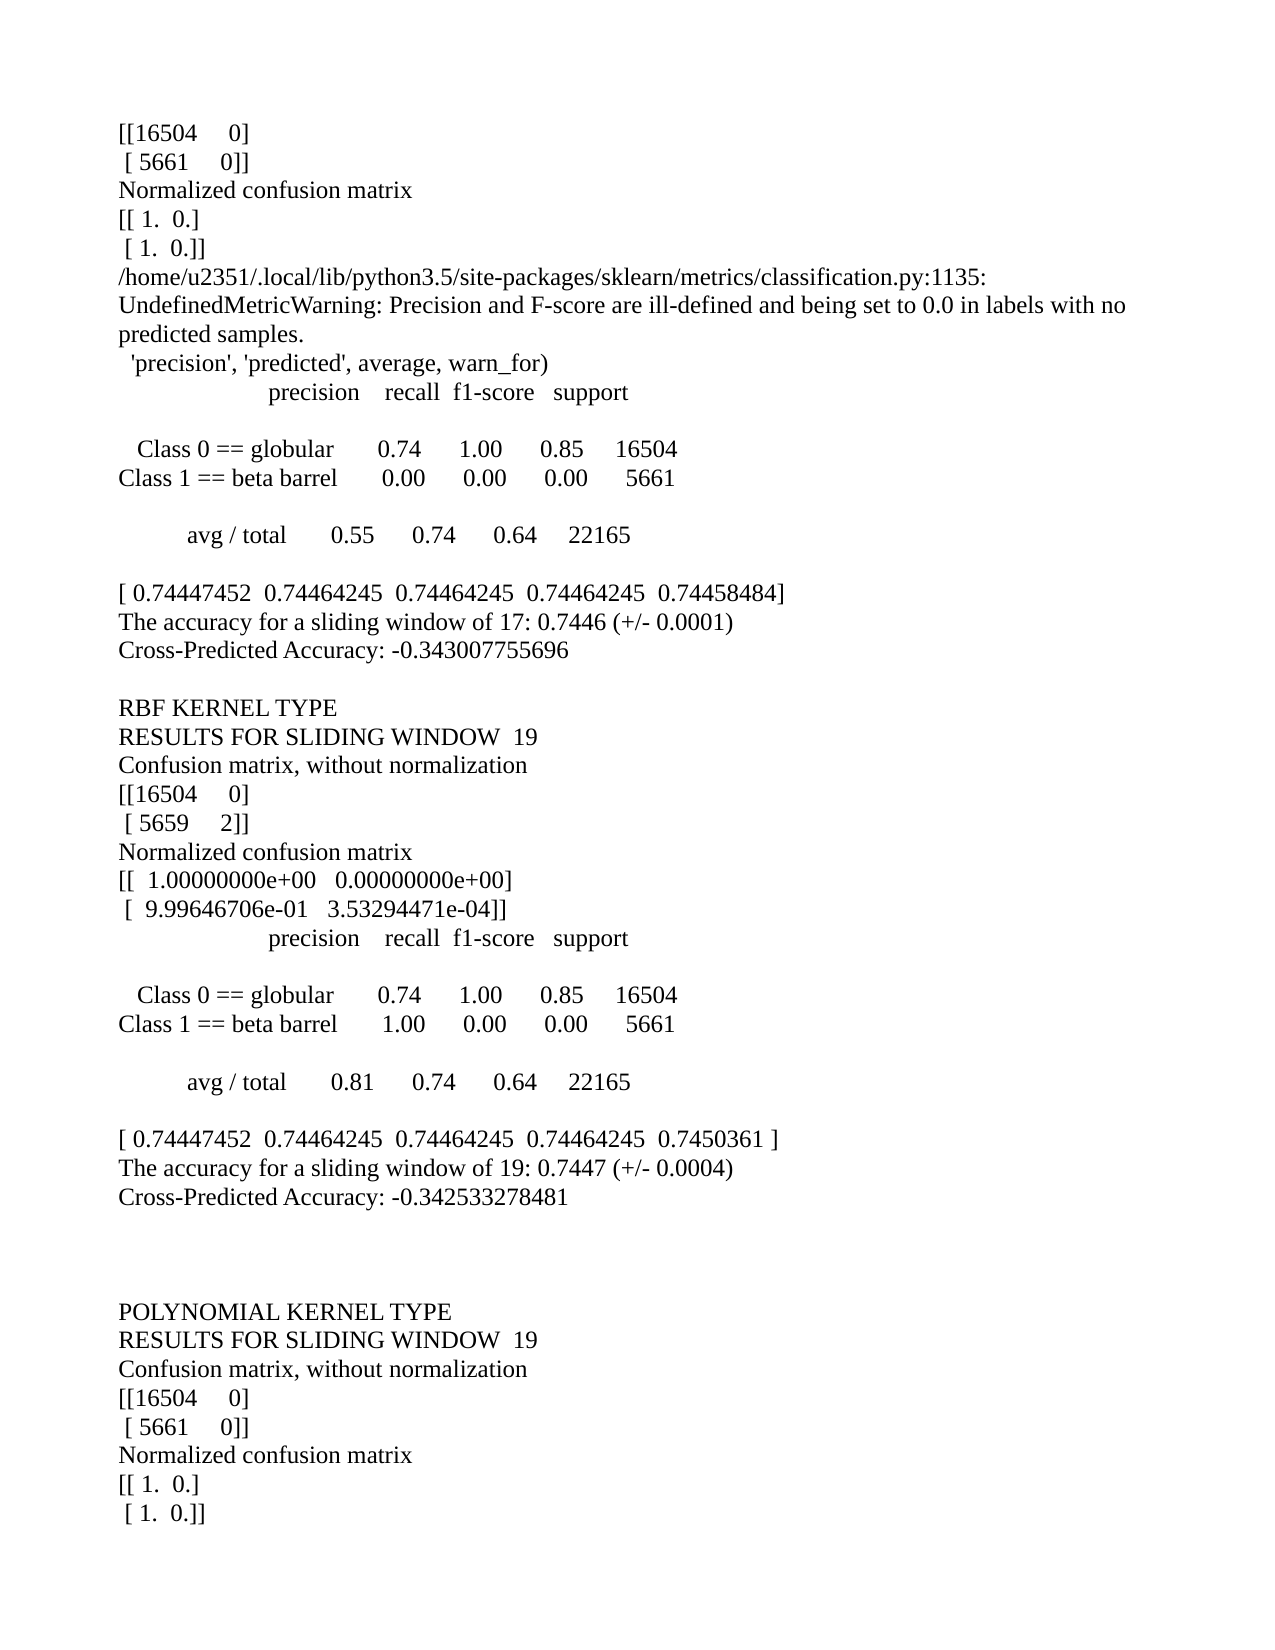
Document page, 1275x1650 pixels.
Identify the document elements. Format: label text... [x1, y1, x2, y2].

text Cross-Predicted Accuracy: -0.342533278481 [118, 1182, 1157, 1211]
text [ 1. 0.]] [118, 1498, 1157, 1527]
text avg / total 0.55 0.74 0.64 22165 [118, 521, 1157, 549]
text [ 1. 0.]] [118, 233, 1157, 262]
text Normalized confusion matrix [118, 837, 1157, 866]
text Class 0 == globular 0.74 1.00 0.85 16504 [118, 981, 1157, 1009]
text avg / total 0.81 0.74 0.64 22165 [118, 1067, 1157, 1096]
text 'precision', 'predicted', average, warn_for) [118, 348, 1157, 377]
text The accuracy for a sliding window of 19: 0.7447 (+/- 0.0004) [118, 1153, 1157, 1182]
text The accuracy for a sliding window of 17: 0.7446 (+/- 0.0001) [118, 607, 1157, 636]
text /home/u2351/.local/lib/python3.5/site-packages/sklearn/metrics/classification.py:1135: UndefinedMetricWarning: Precision and F-score are ill-defined and being set to 0.0 in labels with no predicted samples. [118, 262, 1157, 348]
text [[ 1.00000000e+00 0.00000000e+00] [118, 866, 1157, 894]
text [ 0.74447452 0.74464245 0.74464245 0.74464245 0.74458484] [118, 578, 1157, 607]
text [ 5661 0]] [118, 1412, 1157, 1441]
text RESULTS FOR SLIDING WINDOW 19 [118, 1326, 1157, 1354]
text [[16504 0] [118, 118, 1157, 147]
text RESULTS FOR SLIDING WINDOW 19 [118, 722, 1157, 751]
text Confusion matrix, without normalization [118, 751, 1157, 779]
text [ 9.99646706e-01 3.53294471e-04]] [118, 894, 1157, 923]
text [ 5659 2]] [118, 808, 1157, 837]
text [ 0.74447452 0.74464245 0.74464245 0.74464245 0.7450361 ] [118, 1124, 1157, 1153]
text [[ 1. 0.] [118, 204, 1157, 233]
text precision recall f1-score support [118, 377, 1157, 406]
text Normalized confusion matrix [118, 1441, 1157, 1469]
text Cross-Predicted Accuracy: -0.343007755696 [118, 636, 1157, 664]
text [ 5661 0]] [118, 147, 1157, 176]
text POLYNOMIAL KERNEL TYPE [118, 1297, 1157, 1326]
text Normalized confusion matrix [118, 176, 1157, 204]
text precision recall f1-score support [118, 923, 1157, 952]
text [[16504 0] [118, 1383, 1157, 1412]
text RBF KERNEL TYPE [118, 693, 1157, 722]
text [[16504 0] [118, 779, 1157, 808]
text [[ 1. 0.] [118, 1469, 1157, 1498]
text Confusion matrix, without normalization [118, 1354, 1157, 1383]
text Class 0 == globular 0.74 1.00 0.85 16504 [118, 434, 1157, 463]
text Class 1 == beta barrel 1.00 0.00 0.00 5661 [118, 1009, 1157, 1038]
text Class 1 == beta barrel 0.00 0.00 0.00 5661 [118, 463, 1157, 492]
